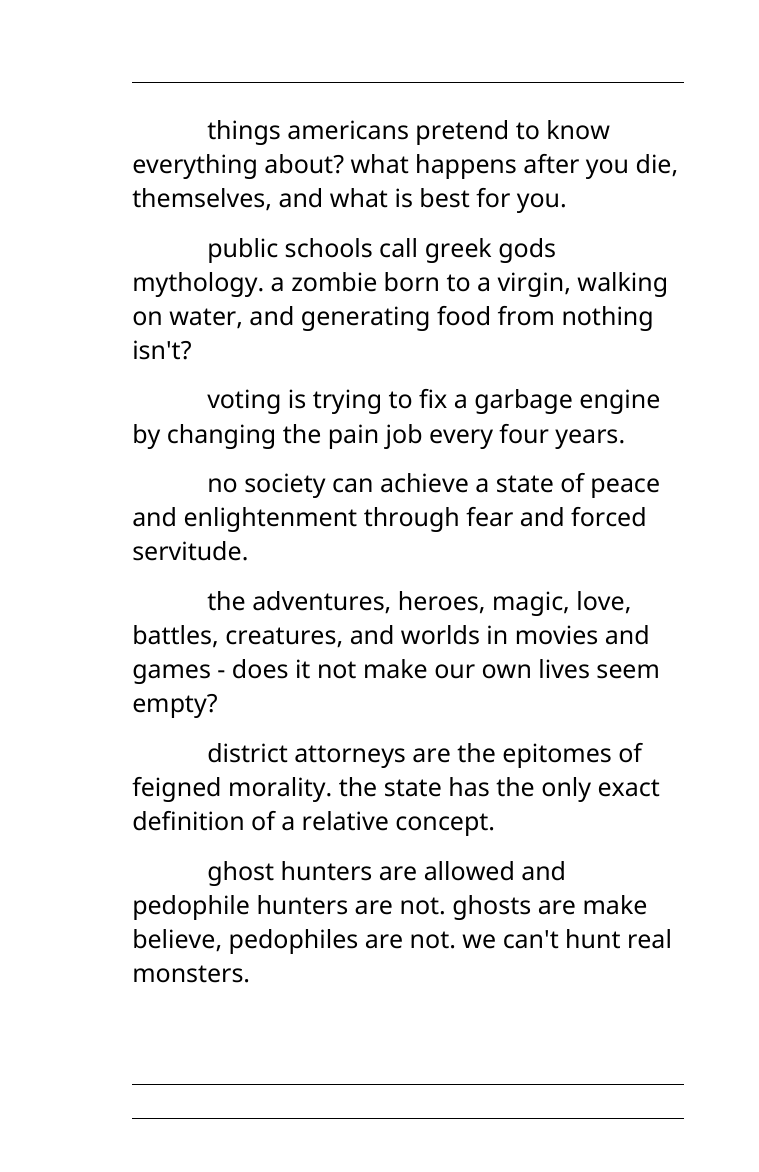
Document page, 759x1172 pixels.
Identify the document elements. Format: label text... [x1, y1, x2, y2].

text things americans pretend to know everything about? what happens after you die, themselves, and what is best for you. [132, 112, 684, 215]
text district attorneys are the epitomes of feigned morality. the state has the only exact definition of a relative concept. [132, 736, 684, 838]
text no society can achieve a state of peace and enlightenment through fear and forced servitude. [132, 466, 684, 568]
text ghost hunters are allowed and pedophile hunters are not. ghosts are make believe, pedophiles are not. we can't hunt real monsters. [132, 853, 684, 990]
text public schools call greek gods mythology. a zombie born to a virgin, walking on water, and generating food from nothing isn't? [132, 230, 684, 367]
text the adventures, heroes, magic, love, battles, creatures, and worlds in movies and games - does it not make our own lives seem empty? [132, 584, 684, 720]
text voting is trying to fix a garbage engine by changing the pain job every four years. [132, 382, 684, 450]
